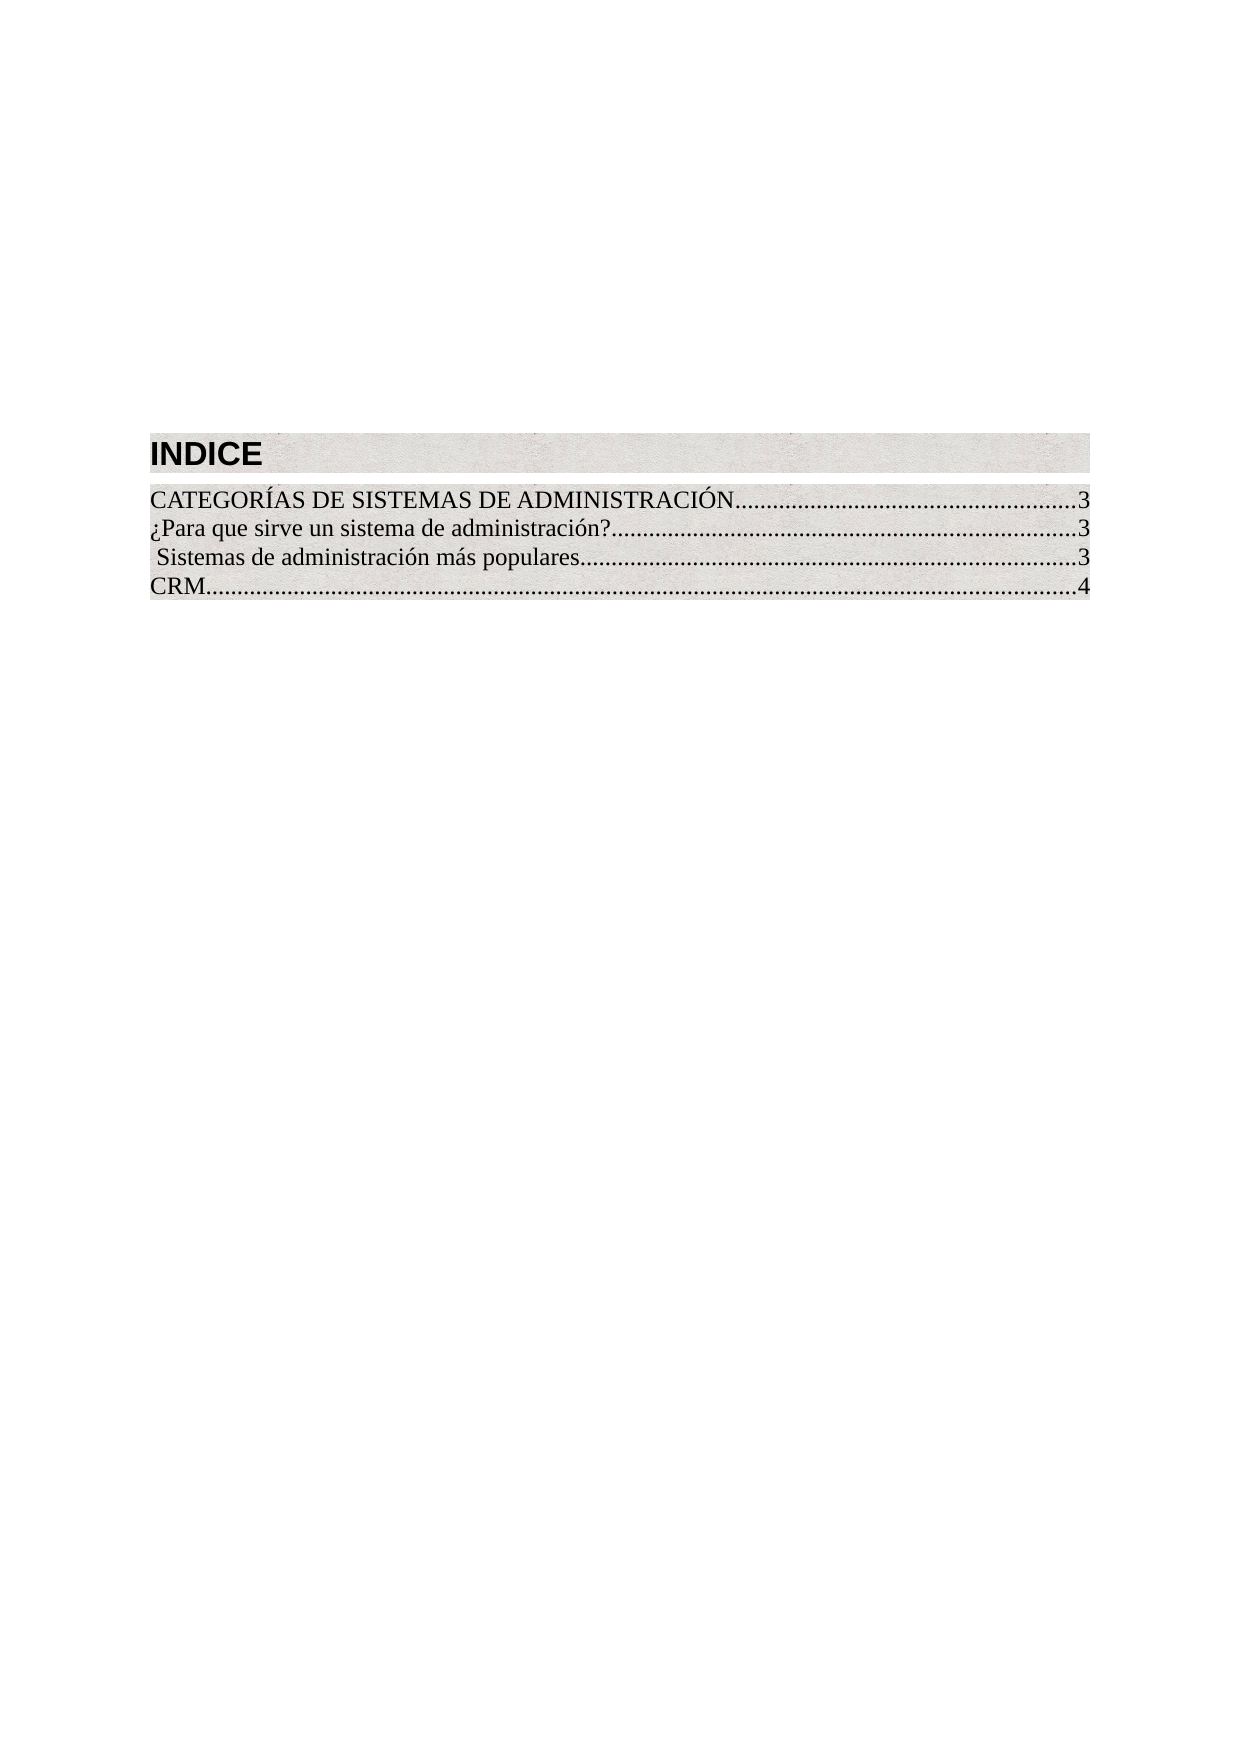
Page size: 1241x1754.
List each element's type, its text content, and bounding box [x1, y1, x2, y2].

subtitle INDICE [150, 434, 1090, 472]
text ¿Para que sirve un sistema de administración? 3 [150, 513, 1090, 542]
text CATEGORÍAS DE SISTEMAS DE ADMINISTRACIÓN 3 [150, 485, 1090, 513]
text CRM 4 [150, 571, 1090, 600]
text Sistemas de administración más populares 3 [150, 542, 1090, 571]
